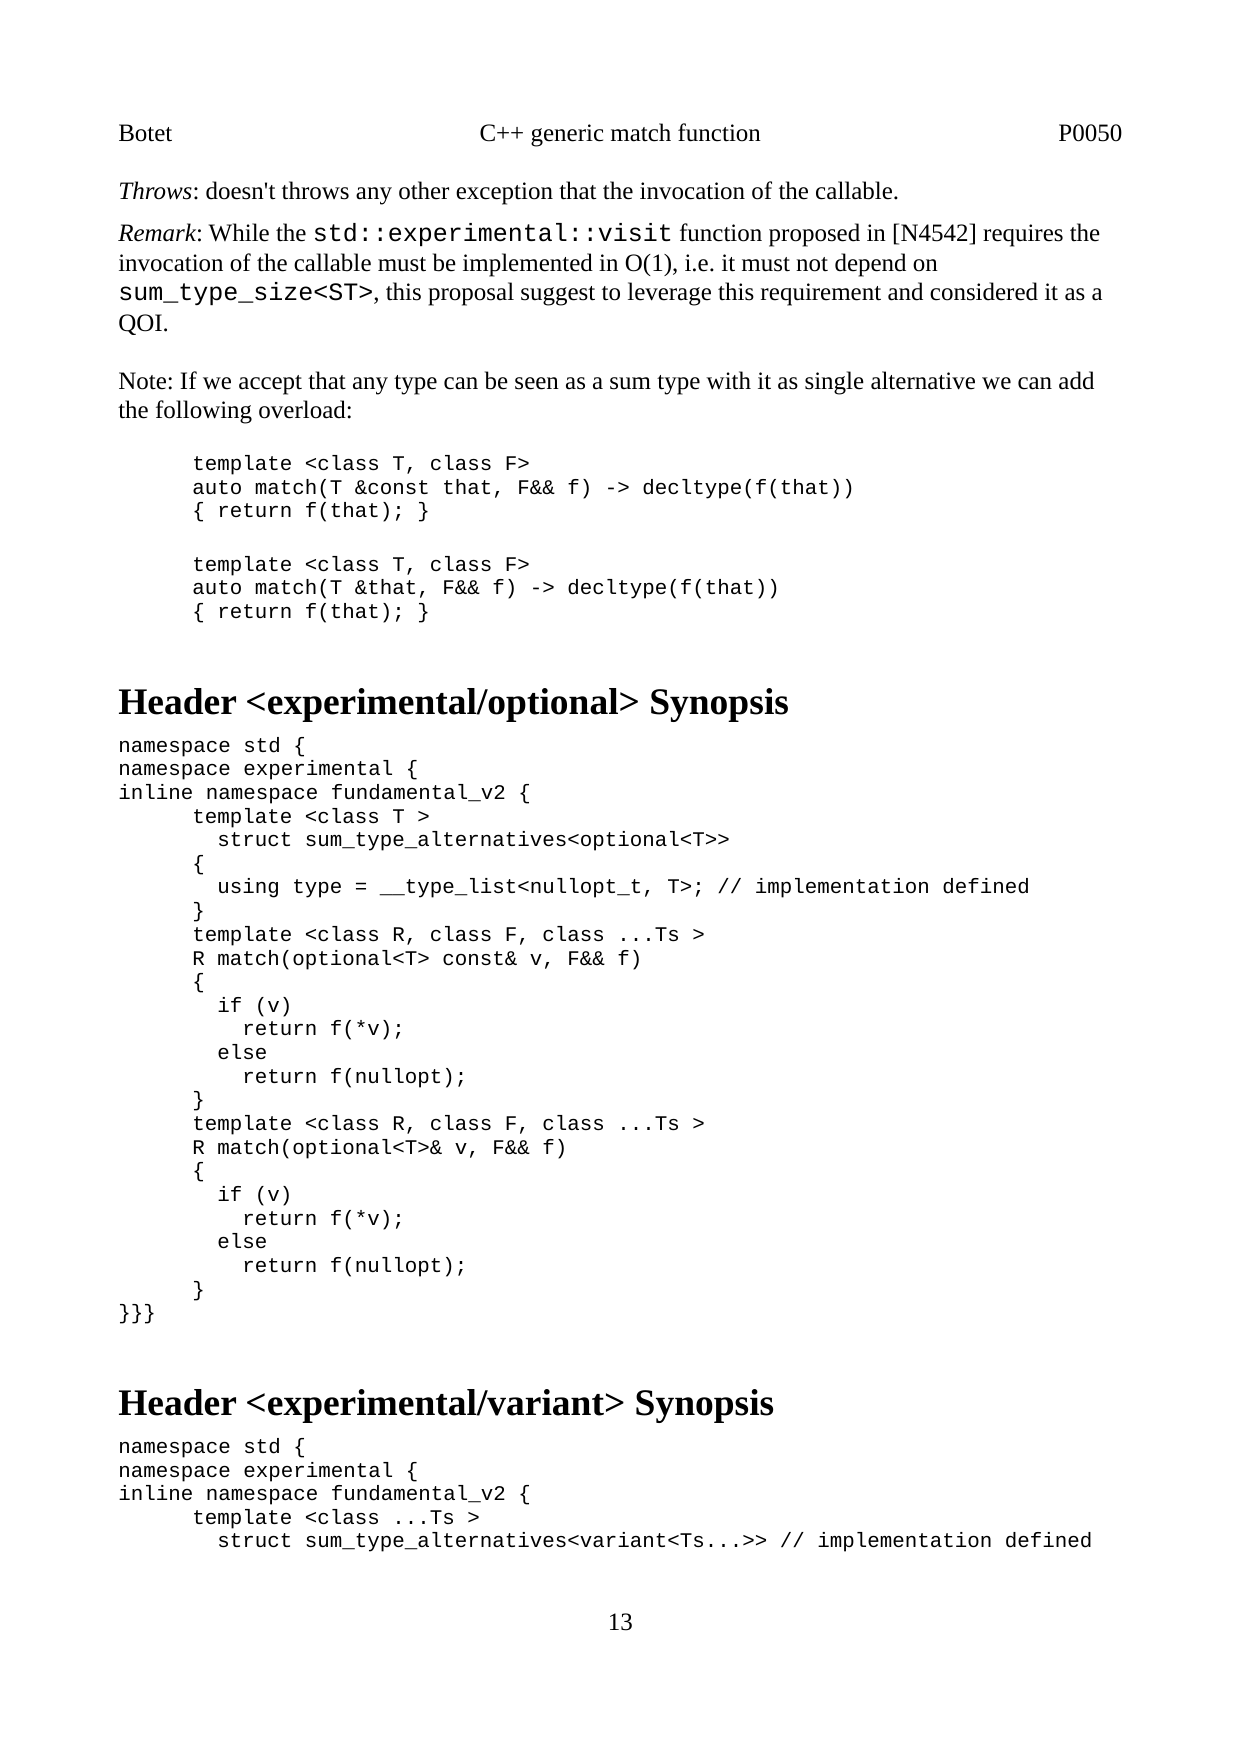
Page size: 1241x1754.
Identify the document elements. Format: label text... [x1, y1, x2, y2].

text struct sum_type_alternatives<optional<T>> [192, 829, 1122, 853]
text if (v) [192, 1184, 1122, 1208]
text { [192, 853, 1122, 877]
text { return f(that); } [192, 601, 1122, 624]
text namespace std { [118, 735, 1122, 758]
text Throws: doesn't throws any other exception that the invocation of the callable. [118, 176, 1122, 205]
text auto match(T &that, F&& f) -> decltype(f(that)) [192, 577, 1122, 601]
text }}} [118, 1302, 1122, 1326]
text else [192, 1042, 1122, 1066]
text Remark: While the std::experimental::visit function proposed in [N4542] requires the invocation of the callable must be implemented in O(1), i.e. it must not depend on sum_type_size<ST>, this proposal suggest to leverage this requirement and considered it as a QOI. [118, 218, 1122, 337]
text } [192, 900, 1122, 924]
text } [192, 1278, 1122, 1302]
text return f(nullopt); [192, 1255, 1122, 1278]
text Note: If we accept that any type can be seen as a sum type with it as single alternative we can add the following overload: [118, 366, 1122, 424]
text { [192, 1160, 1122, 1184]
text return f(*v); [192, 1018, 1122, 1042]
text struct sum_type_alternatives<variant<Ts...>> // implementation defined [192, 1531, 1122, 1554]
text namespace std { [118, 1436, 1122, 1459]
text else [192, 1231, 1122, 1255]
text template <class T, class F> [192, 453, 1122, 477]
text template <class ...Ts > [118, 1507, 1122, 1531]
text inline namespace fundamental_v2 { [118, 782, 1122, 806]
subtitle Header <experimental/optional> Synopsis [118, 679, 1122, 722]
text if (v) [192, 995, 1122, 1018]
subtitle Header <experimental/variant> Synopsis [118, 1380, 1122, 1423]
text return f(nullopt); [192, 1066, 1122, 1089]
text } [192, 1089, 1122, 1113]
text { [192, 971, 1122, 995]
text using type = __type_list<nullopt_t, T>; // implementation defined [192, 877, 1122, 900]
text template <class R, class F, class ...Ts > [118, 924, 1122, 947]
text return f(*v); [192, 1208, 1122, 1231]
text template <class T, class F> [192, 554, 1122, 577]
text { return f(that); } [192, 501, 1122, 524]
text auto match(T &const that, F&& f) -> decltype(f(that)) [192, 477, 1122, 501]
text template <class T > [192, 806, 1122, 829]
text R match(optional<T> const& v, F&& f) [192, 947, 1122, 971]
text namespace experimental { [118, 758, 1122, 782]
text namespace experimental { [118, 1459, 1122, 1483]
text template <class R, class F, class ...Ts > [118, 1113, 1122, 1137]
text inline namespace fundamental_v2 { [118, 1483, 1122, 1507]
text R match(optional<T>& v, F&& f) [192, 1137, 1122, 1160]
